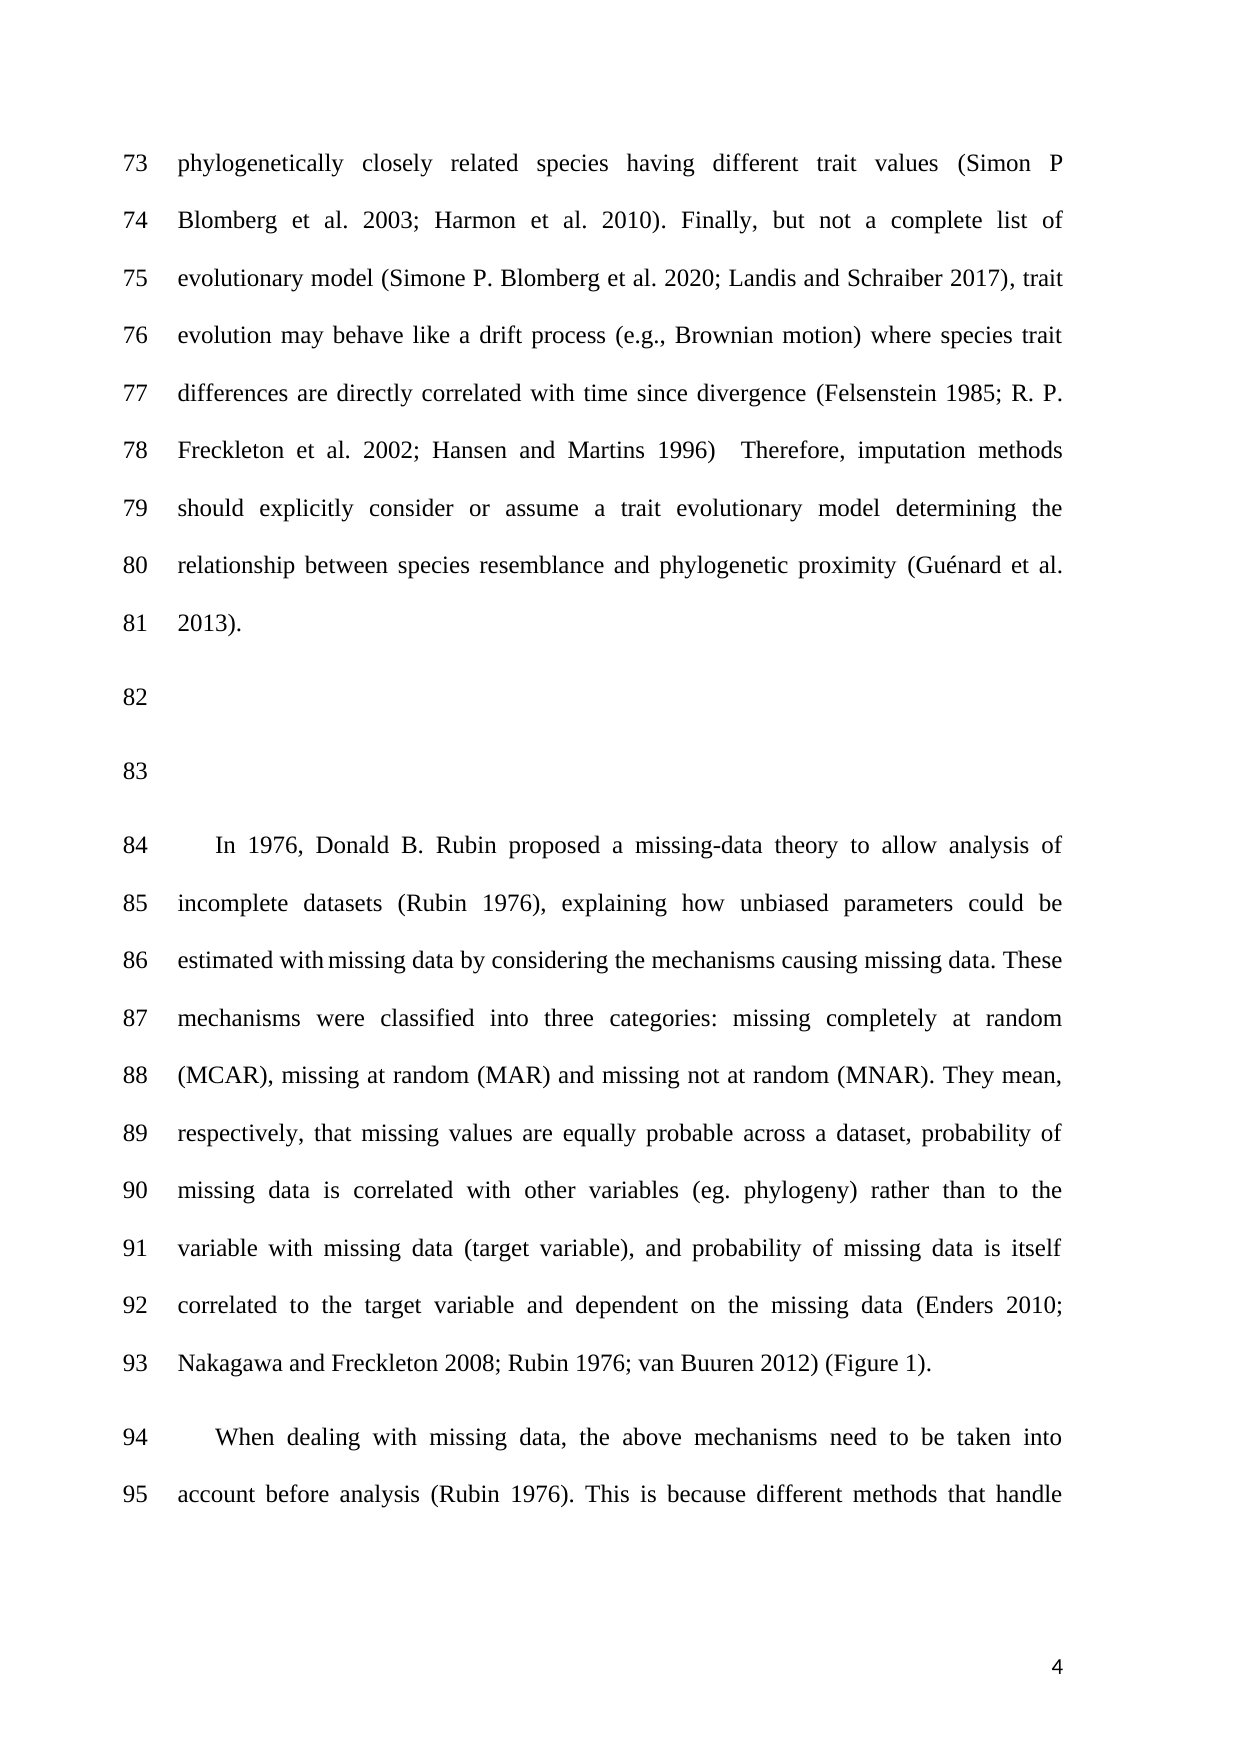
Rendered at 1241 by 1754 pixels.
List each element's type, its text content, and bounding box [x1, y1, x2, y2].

text When dealing with missing data, the above mechanisms need to be taken into account before analysis (Rubin 1976). This is because different methods that handle [177, 1422, 1063, 1508]
text phylogenetically closely related species having different trait values (Simon P Blomberg et al. 2003; Harmon et al. 2010). Finally, but not a complete list of evolutionary model (Simone P. Blomberg et al. 2020; Landis and Schraiber 2017)⁠, trait evolution may behave like a drift process (e.g., Brownian motion) where species trait differences are directly correlated with time since divergence (Felsenstein 1985; R. P. Freckleton et al. 2002; Hansen and Martins 1996) Therefore, imputation methods should explicitly consider or assume a trait evolutionary model determining the relationship between species resemblance and phylogenetic proximity (Guénard et al. 2013). [177, 148, 1063, 636]
text In 1976, Donald B. Rubin proposed a missing-data theory to allow analysis of incomplete datasets (Rubin 1976), explaining how unbiased parameters could be estimated with missing data by considering the mechanisms causing missing data. These mechanisms were classified into three categories: missing completely at random (MCAR), missing at random (MAR) and missing not at random (MNAR). They mean, respectively, that missing values are equally probable across a dataset, probability of missing data is correlated with other variables (eg. phylogeny) rather than to the variable with missing data (target variable), and probability of missing data is itself correlated to the target variable and dependent on the missing data (Enders 2010; Nakagawa and Freckleton 2008; Rubin 1976; van Buuren 2012) (Figure 1). [177, 830, 1063, 1376]
